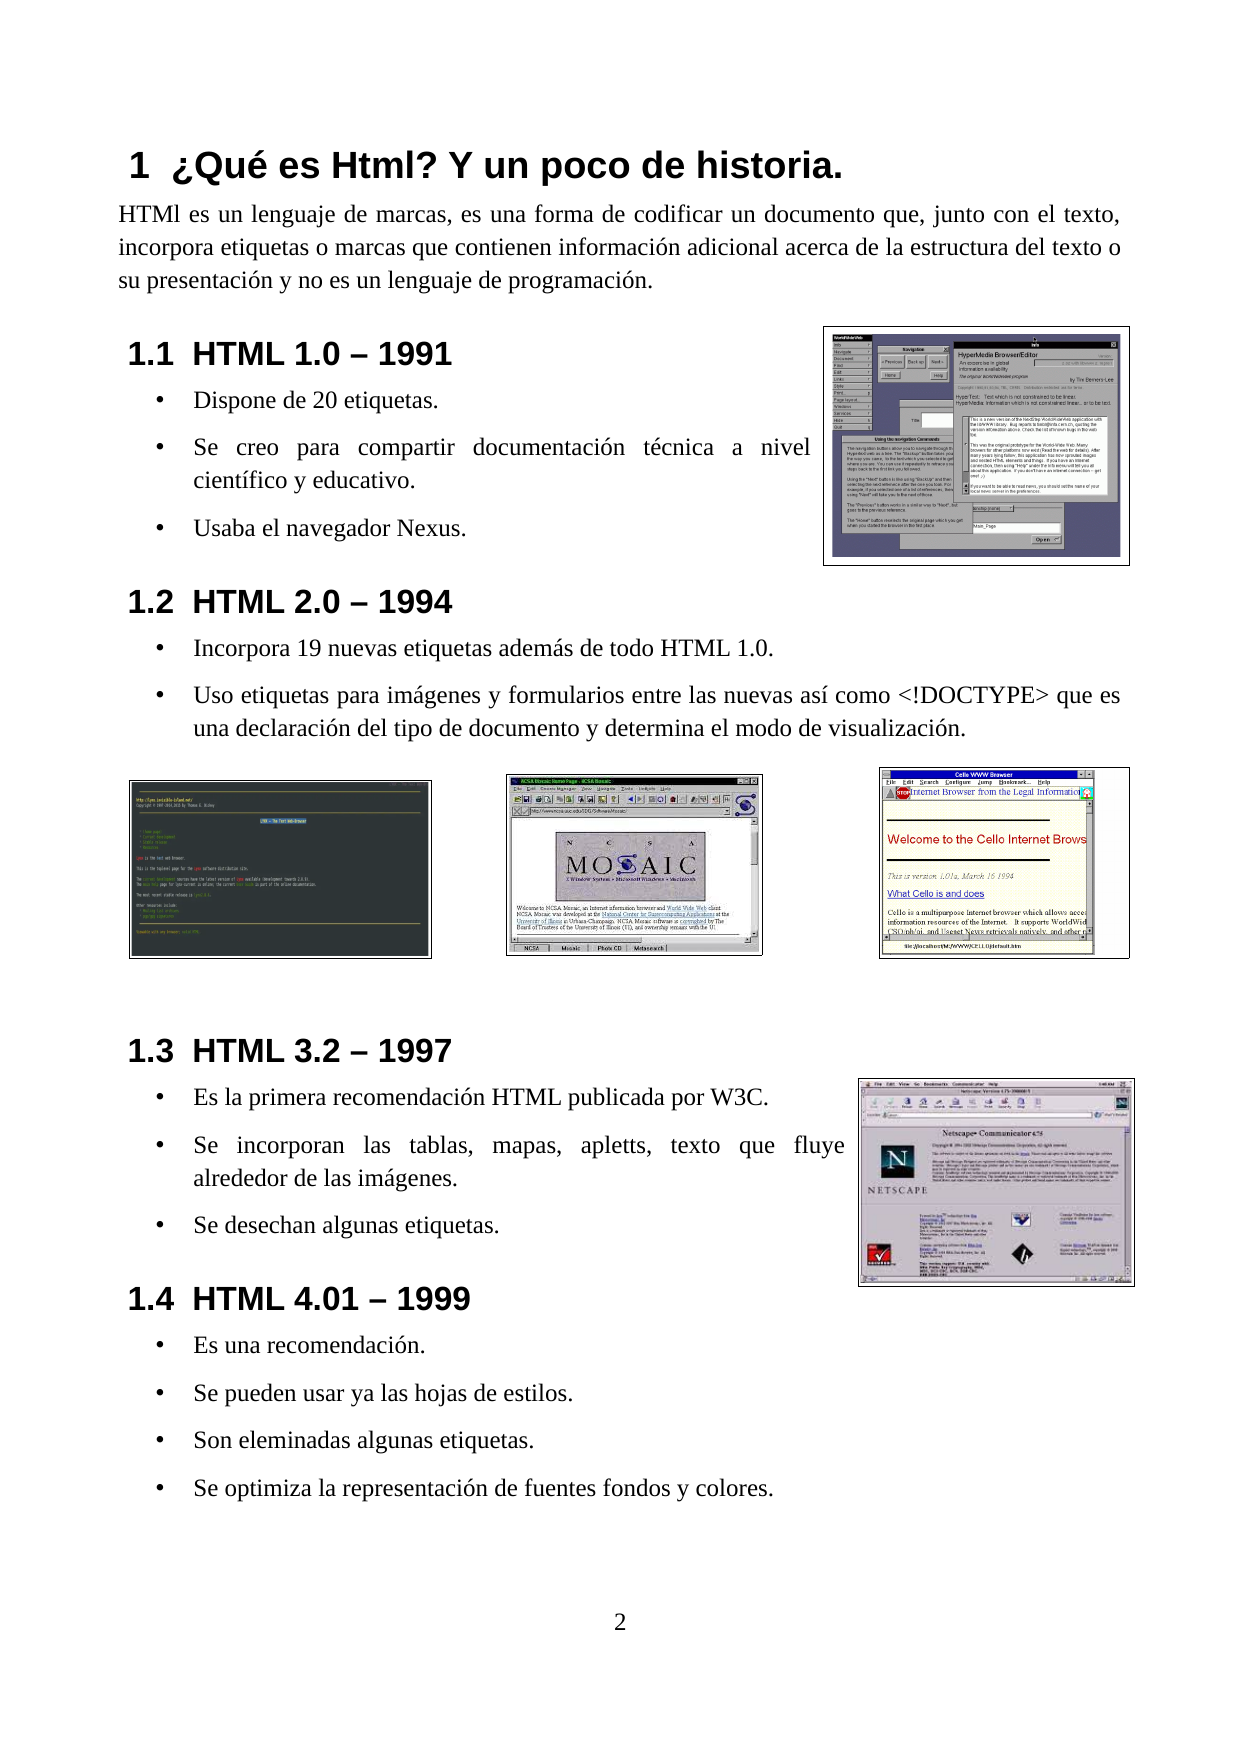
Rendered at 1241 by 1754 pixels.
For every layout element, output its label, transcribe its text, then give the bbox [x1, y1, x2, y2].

subtitle [824, 327, 1129, 565]
list Usaba el navegador Nexus. [156, 513, 823, 542]
text HTMl es un lenguaje de marcas, es una forma de codificar un documento que, junto con el texto, incorpora etiquetas o marcas que contienen información adicional acerca de la estructura del texto o su presentación y no es un lenguaje de programación. [118, 199, 1122, 294]
list Incorpora 19 nuevas etiquetas además de todo HTML 1.0. [156, 633, 1122, 661]
list Se optimiza la representación de fuentes fondos y colores. [156, 1473, 1122, 1502]
subtitle ¿Qué es Html? Y un poco de historia. [118, 143, 1122, 187]
picture [881, 770, 1127, 955]
picture [509, 776, 759, 952]
list Dispone de 20 etiquetas. [156, 385, 823, 414]
list Se creo para compartir documentación técnica a nivel científico y educativo. [156, 432, 823, 494]
list Se pueden usar ya las hojas de estilos. [156, 1378, 1122, 1407]
picture [860, 1081, 1132, 1283]
subtitle HTML 2.0 – 1994 [118, 582, 1122, 620]
subtitle HTML 4.01 – 1999 [118, 1279, 1122, 1318]
list Se desechan algunas etiquetas. [156, 1211, 857, 1239]
list [859, 1079, 1134, 1286]
list Es la primera recomendación HTML publicada por W3C. [156, 1079, 858, 1286]
list Uso etiquetas para imágenes y formularios entre las nuevas así como <!DOCTYPE> que es una declaración del tipo de documento y determina el modo de visualización. [156, 680, 1122, 742]
subtitle HTML 3.2 – 1997 [118, 1031, 1122, 1070]
list Es una recomendación. [156, 1330, 1122, 1359]
subtitle HTML 1.0 – 1991 [118, 334, 823, 372]
picture [131, 782, 429, 956]
list Se incorporan las tablas, mapas, apletts, texto que fluye alrededor de las imágenes. [156, 1130, 857, 1192]
picture [832, 334, 1121, 557]
list Son eleminadas algunas etiquetas. [156, 1425, 1122, 1454]
